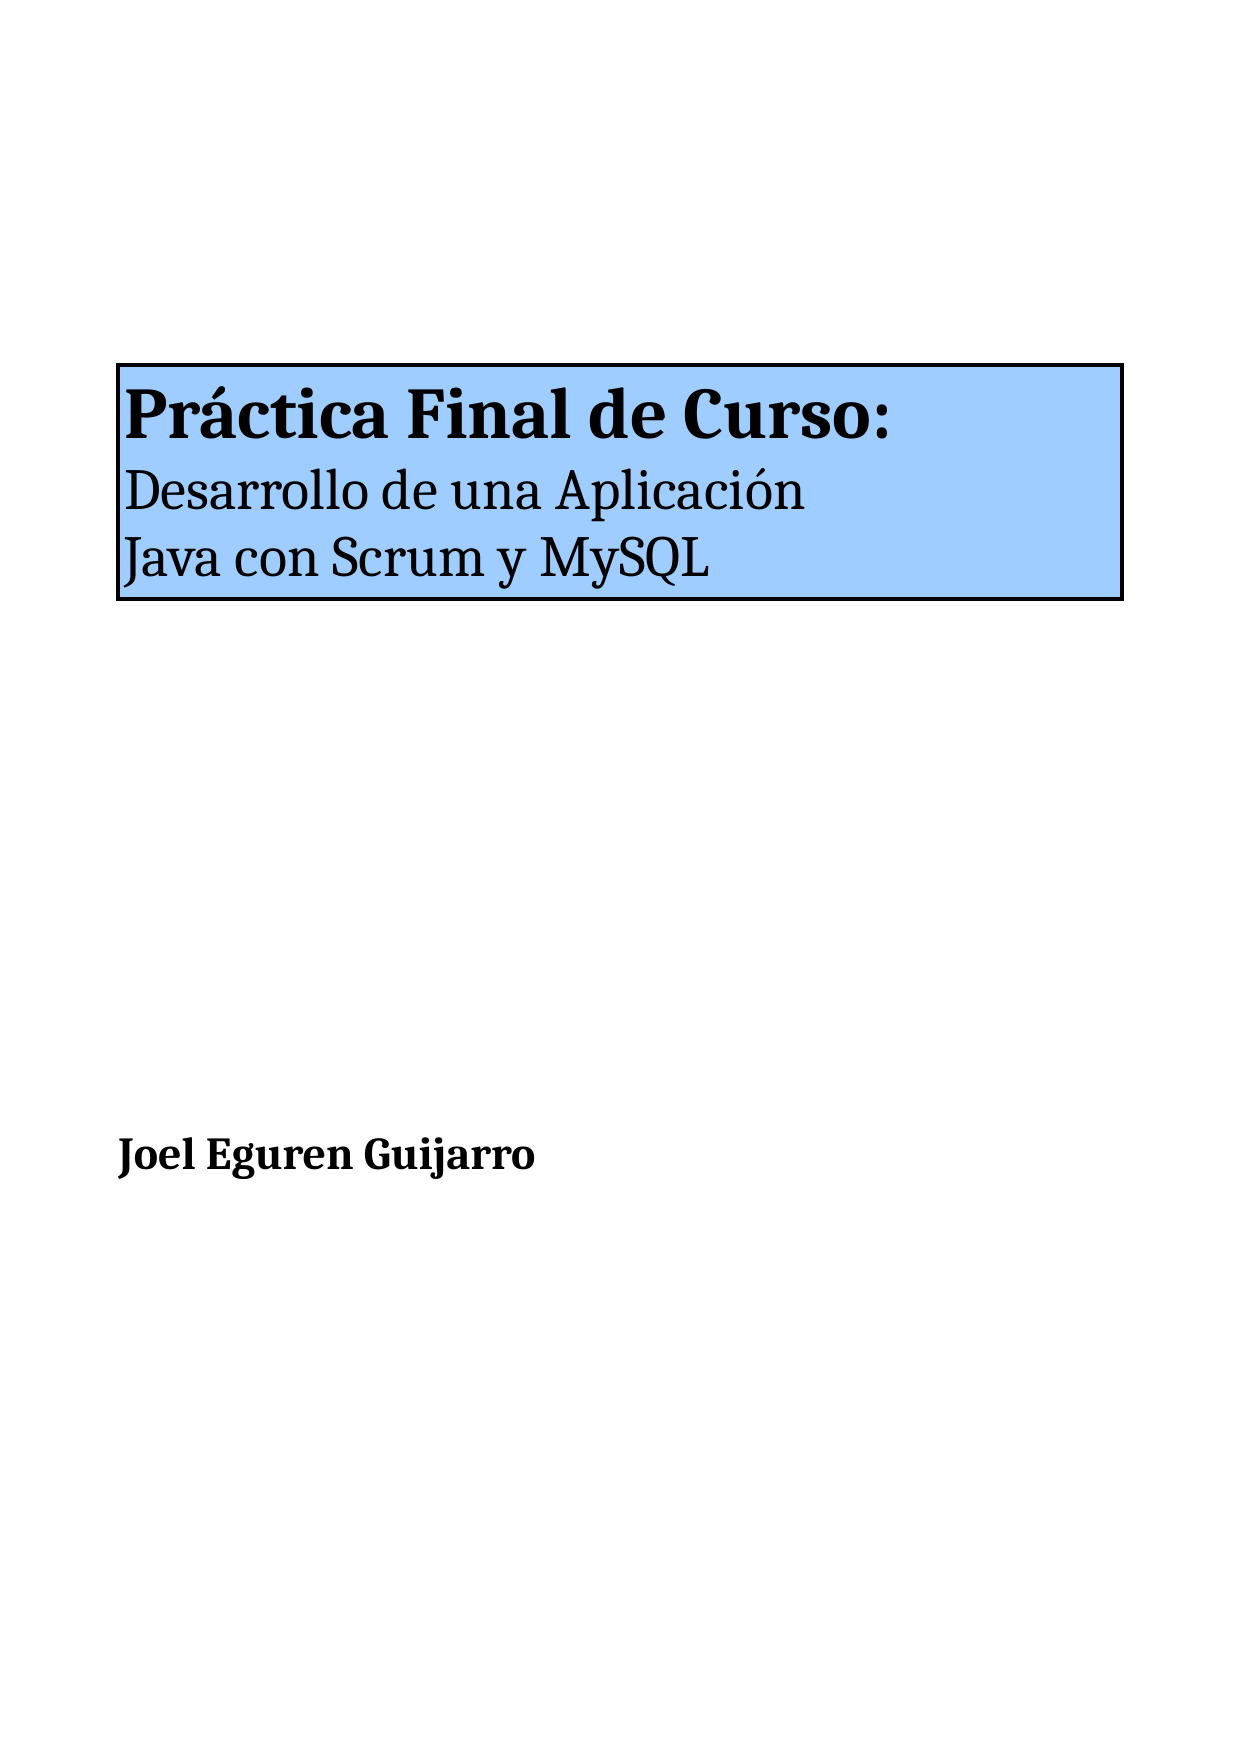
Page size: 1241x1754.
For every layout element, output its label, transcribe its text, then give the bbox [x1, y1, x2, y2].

text Joel Eguren Guijarro [118, 1128, 1122, 1181]
table_header Práctica Final de Curso: Desarrollo de una Aplicación Java con Scrum y MySQL [120, 367, 1120, 597]
